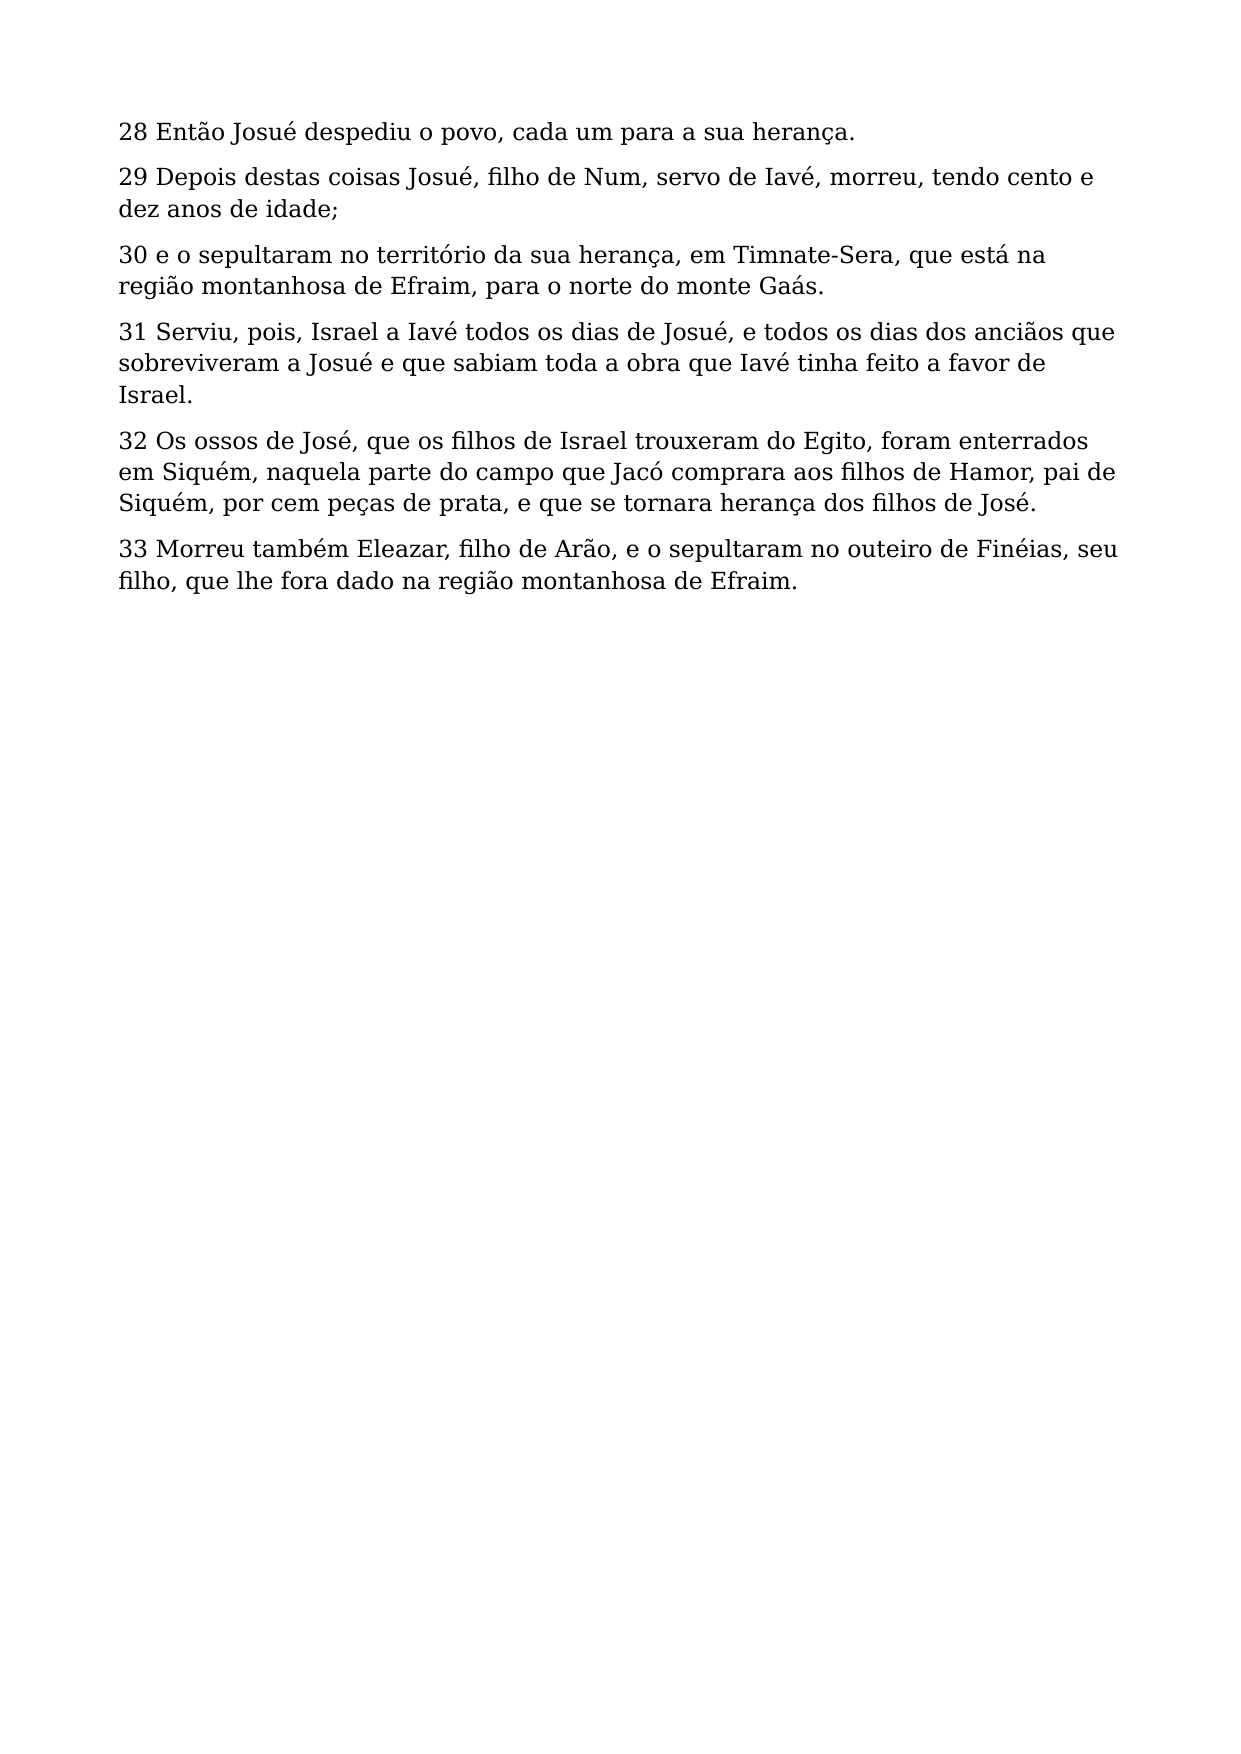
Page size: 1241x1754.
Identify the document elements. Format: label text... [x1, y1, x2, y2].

text 29 Depois destas coisas Josué, filho de Num, servo de Iavé, morreu, tendo cento e dez anos de idade; [118, 164, 1122, 223]
text 33 Morreu também Eleazar, filho de Arão, e o sepultaram no outeiro de Finéias, seu filho, que lhe fora dado na região montanhosa de Efraim. [118, 536, 1122, 594]
text 28 Então Josué despediu o povo, cada um para a sua herança. [118, 118, 1122, 145]
text 32 Os ossos de José, que os filhos de Israel trouxeram do Egito, foram enterrados em Siquém, naquela parte do campo que Jacó comprara aos filhos de Hamor, pai de Siquém, por cem peças de prata, e que se tornara herança dos filhos de José. [118, 427, 1122, 517]
text 31 Serviu, pois, Israel a Iavé todos os dias de Josué, e todos os dias dos anciãos que sobreviveram a Josué e que sabiam toda a obra que Iavé tinha feito a favor de Israel. [118, 319, 1122, 409]
text 30 e o sepultaram no território da sua herança, em Timnate-Sera, que está na região montanhosa de Efraim, para o norte do monte Gaás. [118, 241, 1122, 300]
